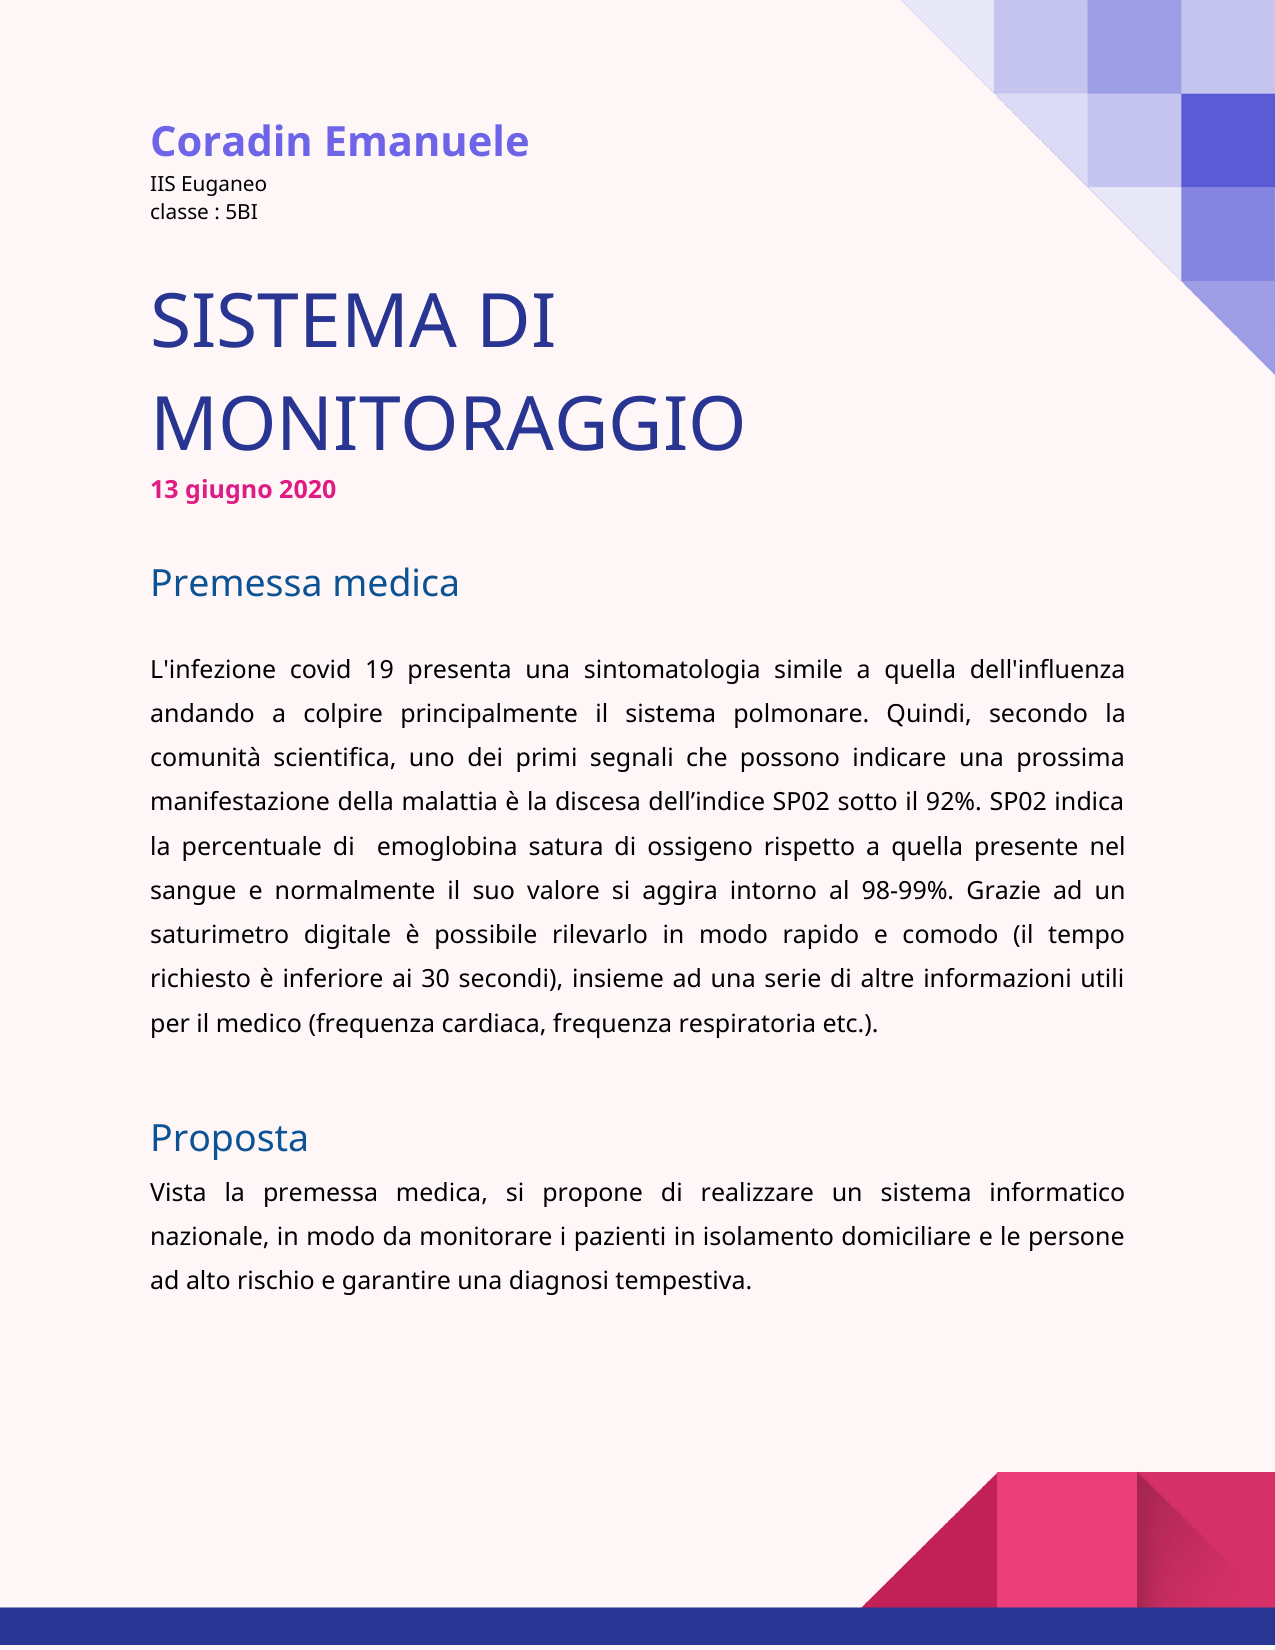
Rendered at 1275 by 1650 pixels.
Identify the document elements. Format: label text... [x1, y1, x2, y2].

picture [0, 1470, 1275, 1645]
text IIS Euganeo [150, 169, 1127, 197]
text Vista la premessa medica, si propone di realizzare un sistema informatico nazionale, in modo da monitorare i pazienti in isolamento domiciliare e le persone ad alto rischio e garantire una diagnosi tempestiva. [150, 1174, 1127, 1297]
text Coradin Emanuele [150, 112, 1127, 169]
text L'infezione covid 19 presenta una sintomatologia simile a quella dell'influenza andando a colpire principalmente il sistema polmonare. Quindi, secondo la comunità scientifica, uno dei primi segnali che possono indicare una prossima manifestazione della malattia è la discesa dell’indice SP02 sotto il 92%. SP02 indica la percentuale di emoglobina satura di ossigeno rispetto a quella presente nel sangue e normalmente il suo valore si aggira intorno al 98-99%. Grazie ad un saturimetro digitale è possibile rilevarlo in modo rapido e comodo (il tempo richiesto è inferiore ai 30 secondi), insieme ad una serie di altre informazioni utili per il medico (frequenza cardiaca, frequenza respiratoria etc.). [150, 651, 1127, 1039]
text classe : 5BI [150, 197, 1127, 226]
subtitle Premessa medica [150, 556, 1125, 607]
subtitle Proposta [150, 1112, 1125, 1163]
title SISTEMA DI MONITORAGGIO [150, 267, 1125, 472]
picture [900, 0, 1275, 375]
subtitle 13 giugno 2020 [150, 472, 1125, 506]
